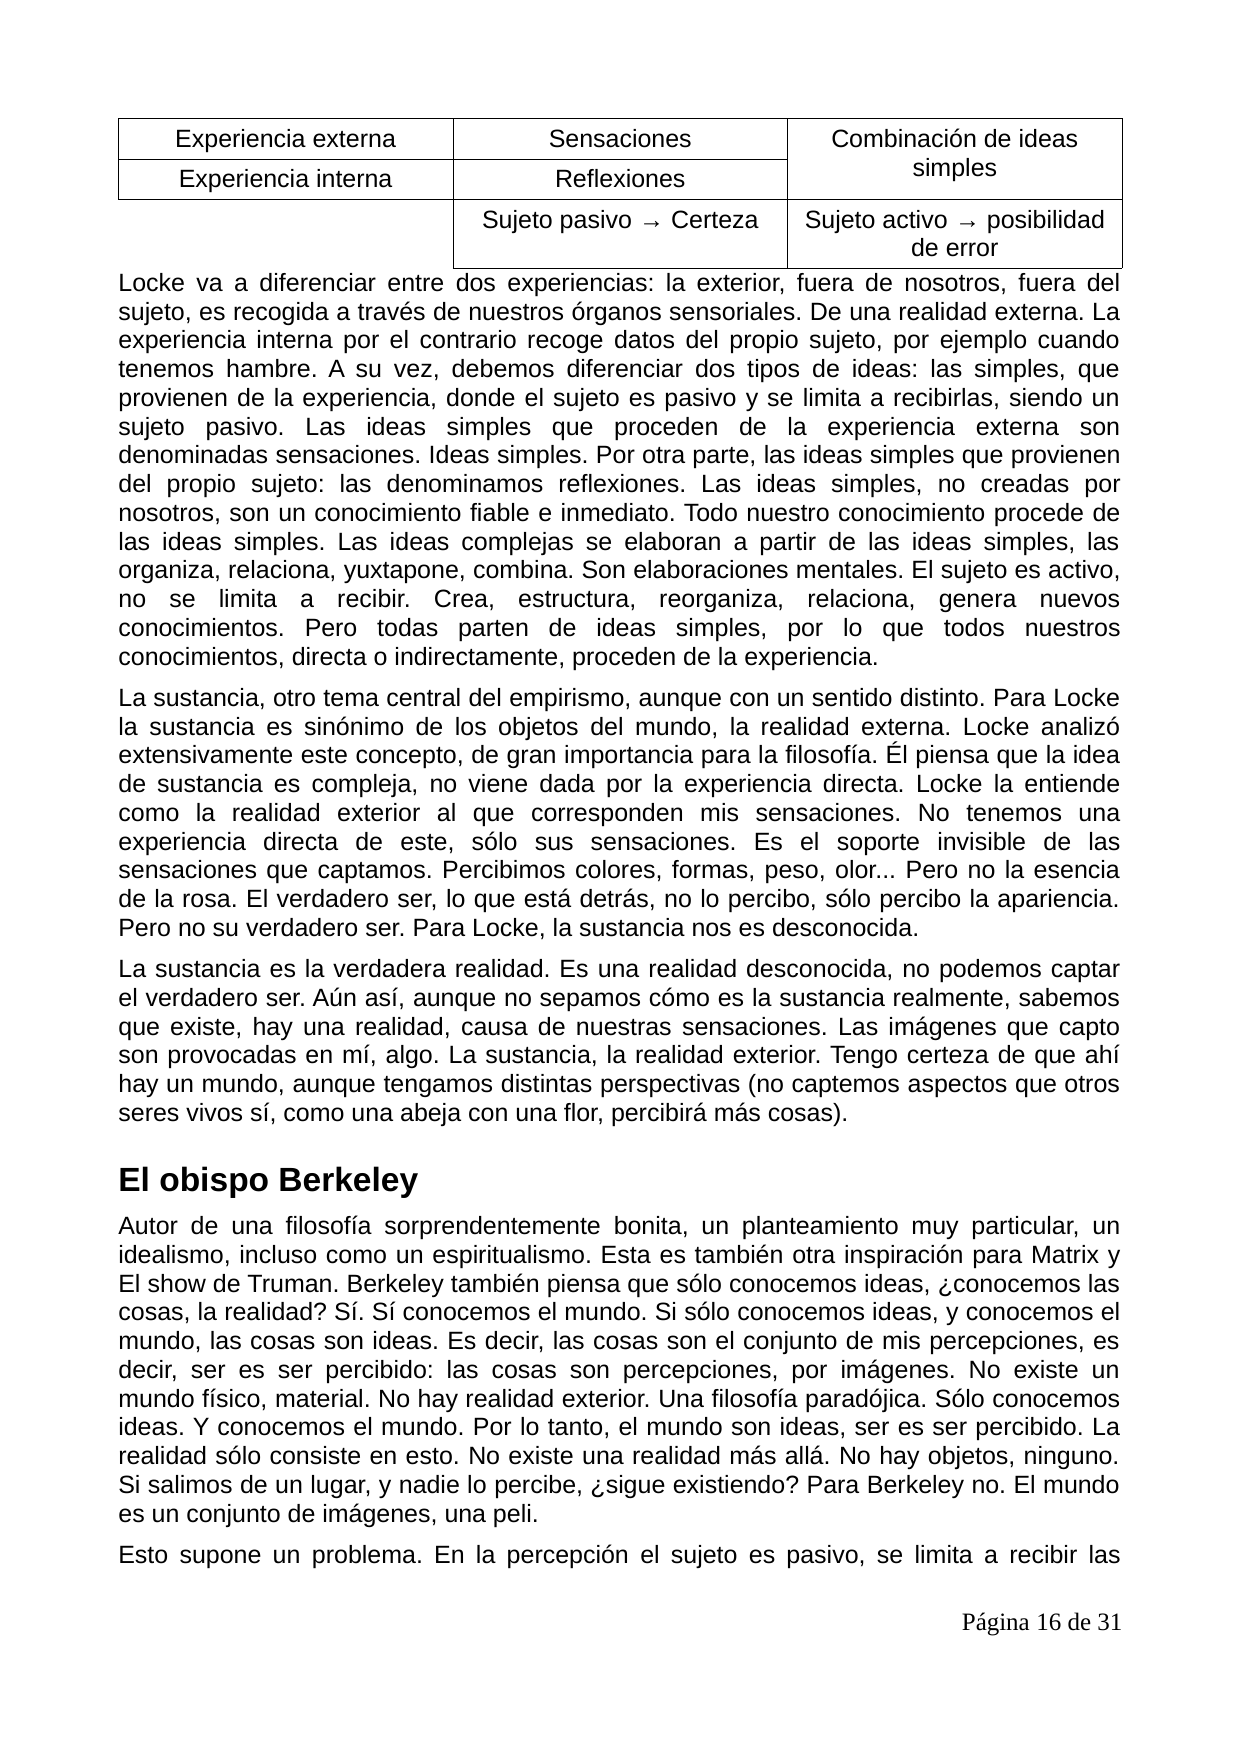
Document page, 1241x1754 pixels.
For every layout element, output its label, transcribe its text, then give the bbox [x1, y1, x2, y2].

subtitle El obispo Berkeley [118, 1160, 1122, 1199]
text La sustancia, otro tema central del empirismo, aunque con un sentido distinto. Para Locke la sustancia es sinónimo de los objetos del mundo, la realidad externa. Locke analizó extensivamente este concepto, de gran importancia para la filosofía. Él piensa que la idea de sustancia es compleja, no viene dada por la experiencia directa. Locke la entiende como la realidad exterior al que corresponden mis sensaciones. No tenemos una experiencia directa de este, sólo sus sensaciones. Es el soporte invisible de las sensaciones que captamos. Percibimos colores, formas, peso, olor... Pero no la esencia de la rosa. El verdadero ser, lo que está detrás, no lo percibo, sólo percibo la apariencia. Pero no su verdadero ser. Para Locke, la sustancia nos es desconocida. [118, 683, 1122, 942]
table_cell Experiencia interna [119, 160, 453, 199]
table_cell Combinación de ideas simples [788, 119, 1122, 199]
table_cell Sensaciones [454, 119, 787, 158]
table_cell Sujeto pasivo → Certeza [454, 200, 787, 268]
text Locke va a diferenciar entre dos experiencias: la exterior, fuera de nosotros, fuera del sujeto, es recogida a través de nuestros órganos sensoriales. De una realidad externa. La experiencia interna por el contrario recoge datos del propio sujeto, por ejemplo cuando tenemos hambre. A su vez, debemos diferenciar dos tipos de ideas: las simples, que provienen de la experiencia, donde el sujeto es pasivo y se limita a recibirlas, siendo un sujeto pasivo. Las ideas simples que proceden de la experiencia externa son denominadas sensaciones. Ideas simples. Por otra parte, las ideas simples que provienen del propio sujeto: las denominamos reflexiones. Las ideas simples, no creadas por nosotros, son un conocimiento fiable e inmediato. Todo nuestro conocimiento procede de las ideas simples. Las ideas complejas se elaboran a partir de las ideas simples, las organiza, relaciona, yuxtapone, combina. Son elaboraciones mentales. El sujeto es activo, no se limita a recibir. Crea, estructura, reorganiza, relaciona, genera nuevos conocimientos. Pero todas parten de ideas simples, por lo que todos nuestros conocimientos, directa o indirectamente, proceden de la experiencia. [118, 268, 1122, 670]
table_cell Experiencia externa [119, 119, 453, 158]
table_cell Reflexiones [454, 160, 787, 199]
table_cell Sujeto activo → posibilidad de error [788, 200, 1122, 268]
text Autor de una filosofía sorprendentemente bonita, un planteamiento muy particular, un idealismo, incluso como un espiritualismo. Esta es también otra inspiración para Matrix y El show de Truman. Berkeley también piensa que sólo conocemos ideas, ¿conocemos las cosas, la realidad? Sí. Sí conocemos el mundo. Si sólo conocemos ideas, y conocemos el mundo, las cosas son ideas. Es decir, las cosas son el conjunto de mis percepciones, es decir, ser es ser percibido: las cosas son percepciones, por imágenes. No existe un mundo físico, material. No hay realidad exterior. Una filosofía paradójica. Sólo conocemos ideas. Y conocemos el mundo. Por lo tanto, el mundo son ideas, ser es ser percibido. La realidad sólo consiste en esto. No existe una realidad más allá. No hay objetos, ninguno. Si salimos de un lugar, y nadie lo percibe, ¿sigue existiendo? Para Berkeley no. El mundo es un conjunto de imágenes, una peli. [118, 1211, 1122, 1527]
text Esto supone un problema. En la percepción el sujeto es pasivo, se limita a recibir las [118, 1540, 1122, 1569]
table_cell [118, 200, 453, 268]
text La sustancia es la verdadera realidad. Es una realidad desconocida, no podemos captar el verdadero ser. Aún así, aunque no sepamos cómo es la sustancia realmente, sabemos que existe, hay una realidad, causa de nuestras sensaciones. Las imágenes que capto son provocadas en mí, algo. La sustancia, la realidad exterior. Tengo certeza de que ahí hay un mundo, aunque tengamos distintas perspectivas (no captemos aspectos que otros seres vivos sí, como una abeja con una flor, percibirá más cosas). [118, 954, 1122, 1127]
